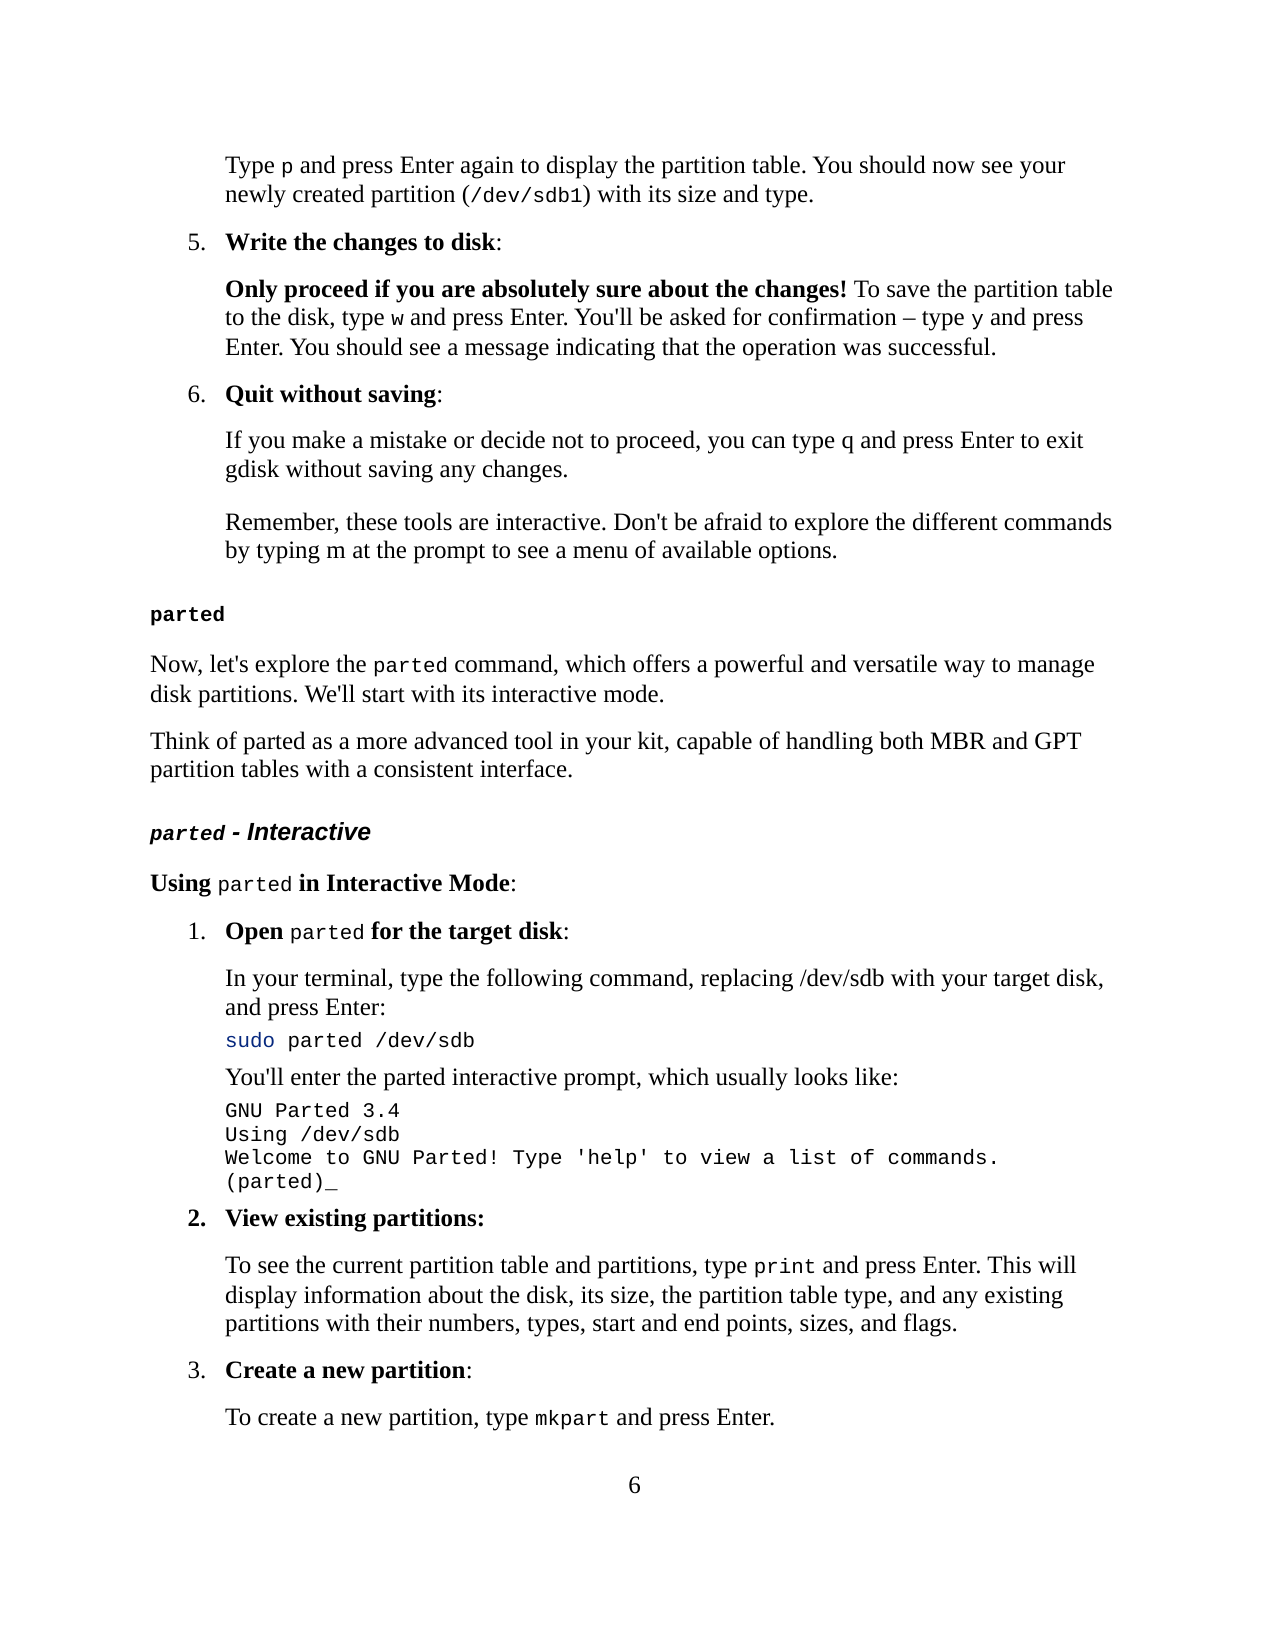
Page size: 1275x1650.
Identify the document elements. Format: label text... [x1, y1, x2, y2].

list To create a new partition, type mkpart and press Enter. [187, 1402, 1125, 1431]
subtitle parted - Interactive [150, 817, 1125, 847]
list Type p and press Enter again to display the partition table. You should now see your newly created partition (/dev/sdb1) with its size and type. [187, 150, 1125, 209]
list View existing partitions: [187, 1203, 1125, 1232]
list Welcome to GNU Parted! Type 'help' to view a list of commands. [187, 1147, 1125, 1171]
text Remember, these tools are interactive. Don't be afraid to explore the different commands by typing m at the prompt to see a menu of available options. [225, 507, 1125, 564]
list Write the changes to disk: [187, 227, 1125, 256]
list sudo parted /dev/sdb [187, 1030, 1125, 1053]
list In your terminal, type the following command, replacing /dev/sdb with your target disk, and press Enter: [187, 963, 1125, 1021]
list Quit without saving: [187, 379, 1125, 407]
list Only proceed if you are absolutely sure about the changes! To save the partition table to the disk, type w and press Enter. You'll be asked for confirmation – type y and press Enter. You should see a message indicating that the operation was successful. [187, 274, 1125, 361]
subtitle parted [150, 604, 1125, 628]
list Using /dev/sdb [187, 1124, 1125, 1147]
list Open parted for the target disk: [187, 916, 1125, 945]
text Think of parted as a more advanced tool in your kit, capable of handling both MBR and GPT partition tables with a consistent interface. [150, 726, 1125, 783]
list To see the current partition table and partitions, type print and press Enter. This will display information about the disk, its size, the partition table type, and any existing partitions with their numbers, types, start and end points, sizes, and flags. [187, 1250, 1125, 1337]
list Create a new partition: [187, 1355, 1125, 1384]
list You'll enter the parted interactive prompt, which usually looks like: [187, 1062, 1125, 1091]
text Now, let's explore the parted command, which offers a powerful and versatile way to manage disk partitions. We'll start with its interactive mode. [150, 649, 1125, 708]
list (parted)_ [187, 1171, 1125, 1194]
list GNU Parted 3.4 [187, 1100, 1125, 1124]
list If you make a mistake or decide not to proceed, you can type q and press Enter to exit gdisk without saving any changes. [187, 425, 1125, 483]
text Using parted in Interactive Mode: [150, 868, 1125, 898]
